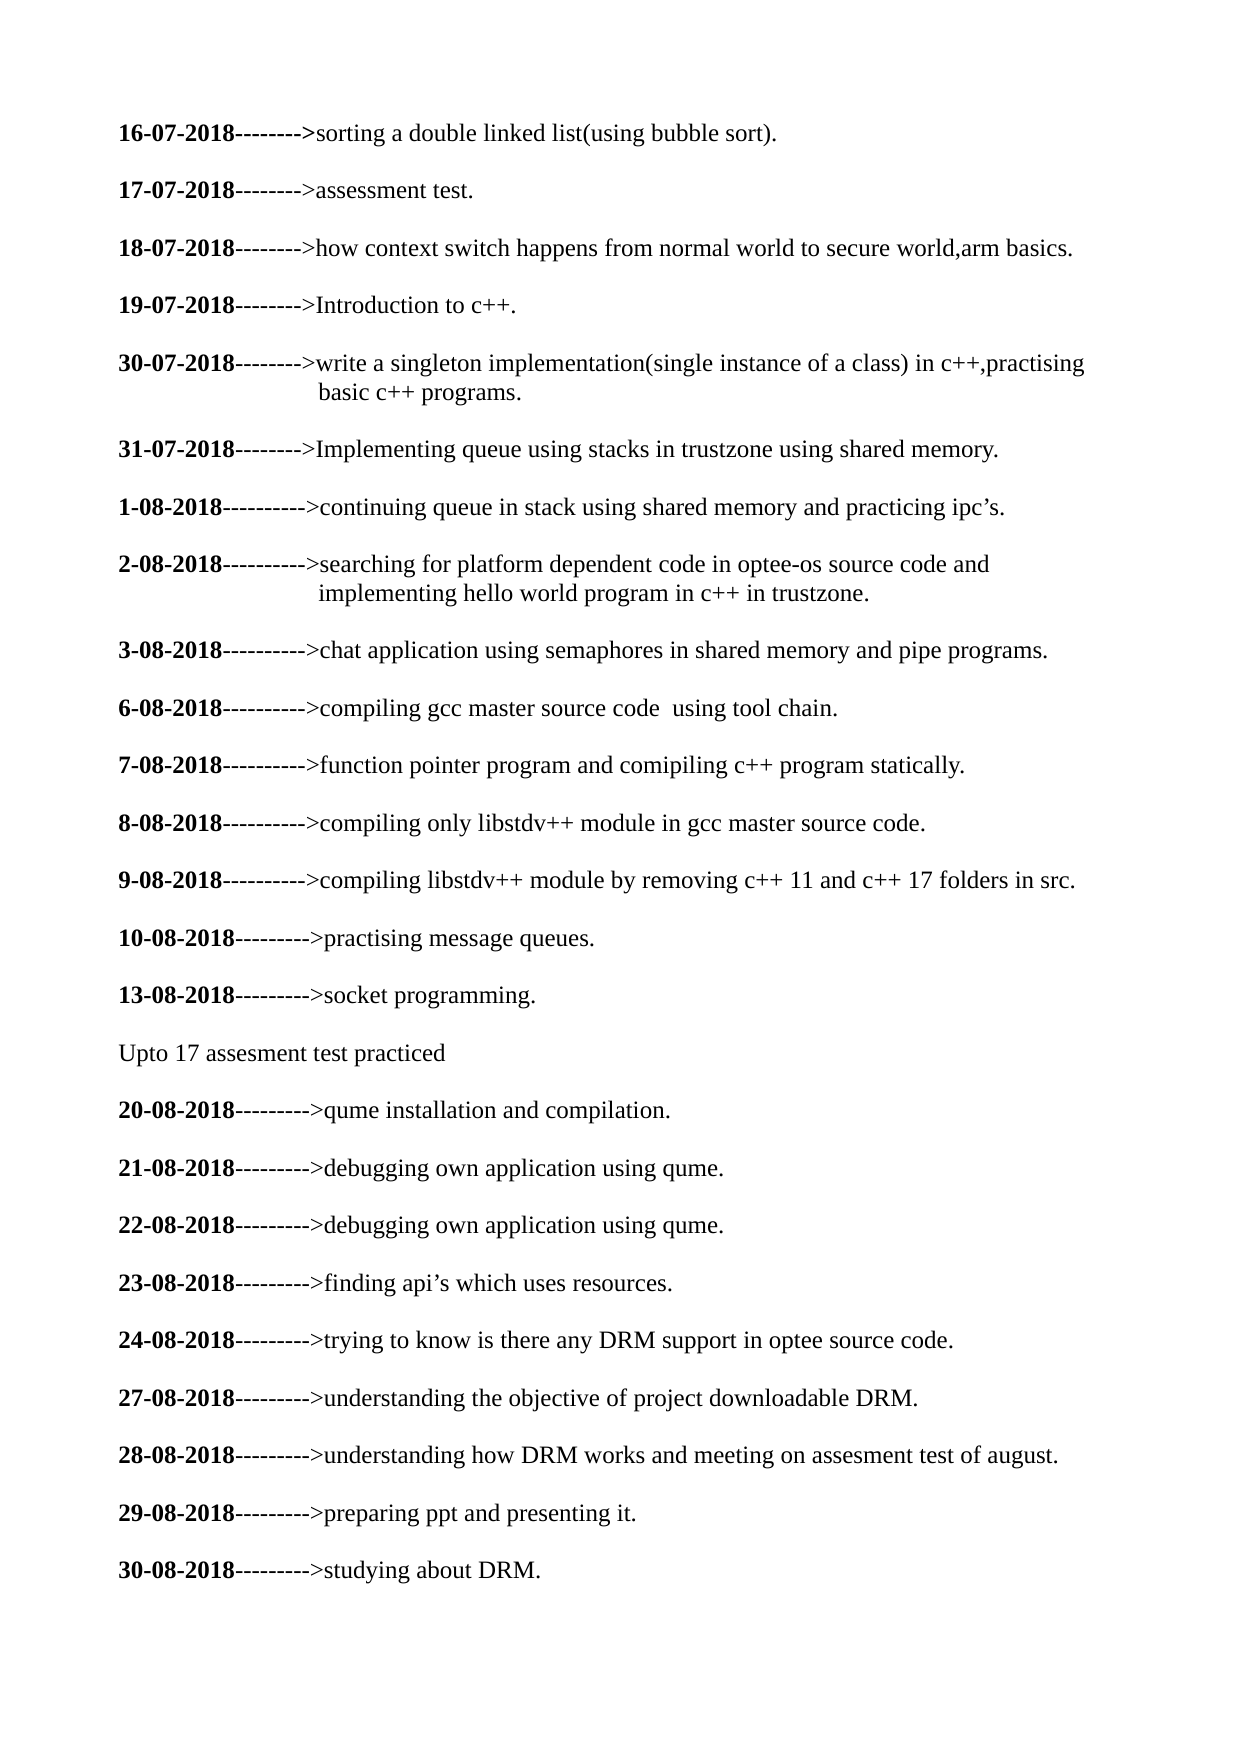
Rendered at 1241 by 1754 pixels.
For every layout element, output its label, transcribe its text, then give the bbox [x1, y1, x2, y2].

text 30-08-2018--------->studying about DRM. [118, 1556, 1122, 1584]
text 10-08-2018--------->practising message queues. [118, 923, 1122, 952]
text Upto 17 assesment test practiced [118, 1038, 1122, 1067]
text basic c++ programs. [118, 377, 1122, 406]
text implementing hello world program in c++ in trustzone. [118, 578, 1122, 607]
text 9-08-2018---------->compiling libstdv++ module by removing c++ 11 and c++ 17 folders in src. [118, 866, 1122, 894]
text 19-07-2018-------->Introduction to c++. [118, 291, 1122, 319]
text 24-08-2018--------->trying to know is there any DRM support in optee source code. [118, 1326, 1122, 1354]
text 23-08-2018--------->finding api’s which uses resources. [118, 1268, 1122, 1297]
text 13-08-2018--------->socket programming. [118, 981, 1122, 1009]
text 2-08-2018---------->searching for platform dependent code in optee-os source code and [118, 549, 1122, 578]
text 29-08-2018--------->preparing ppt and presenting it. [118, 1498, 1122, 1527]
text 7-08-2018---------->function pointer program and comipiling c++ program statically. [118, 751, 1122, 779]
text 16-07-2018-------->sorting a double linked list(using bubble sort). [118, 118, 1122, 147]
text 3-08-2018---------->chat application using semaphores in shared memory and pipe programs. [118, 636, 1122, 664]
text 8-08-2018---------->compiling only libstdv++ module in gcc master source code. [118, 808, 1122, 837]
text 28-08-2018--------->understanding how DRM works and meeting on assesment test of august. [118, 1441, 1122, 1469]
text 31-07-2018-------->Implementing queue using stacks in trustzone using shared memory. [118, 434, 1122, 463]
text 20-08-2018--------->qume installation and compilation. [118, 1096, 1122, 1124]
text 1-08-2018---------->continuing queue in stack using shared memory and practicing ipc’s. [118, 492, 1122, 521]
text 22-08-2018--------->debugging own application using qume. [118, 1211, 1122, 1239]
text 21-08-2018--------->debugging own application using qume. [118, 1153, 1122, 1182]
text 18-07-2018-------->how context switch happens from normal world to secure world,arm basics. [118, 233, 1122, 262]
text 17-07-2018-------->assessment test. [118, 176, 1122, 204]
text 6-08-2018---------->compiling gcc master source code using tool chain. [118, 693, 1122, 722]
text 27-08-2018--------->understanding the objective of project downloadable DRM. [118, 1383, 1122, 1412]
text 30-07-2018-------->write a singleton implementation(single instance of a class) in c++,practising [118, 348, 1122, 377]
